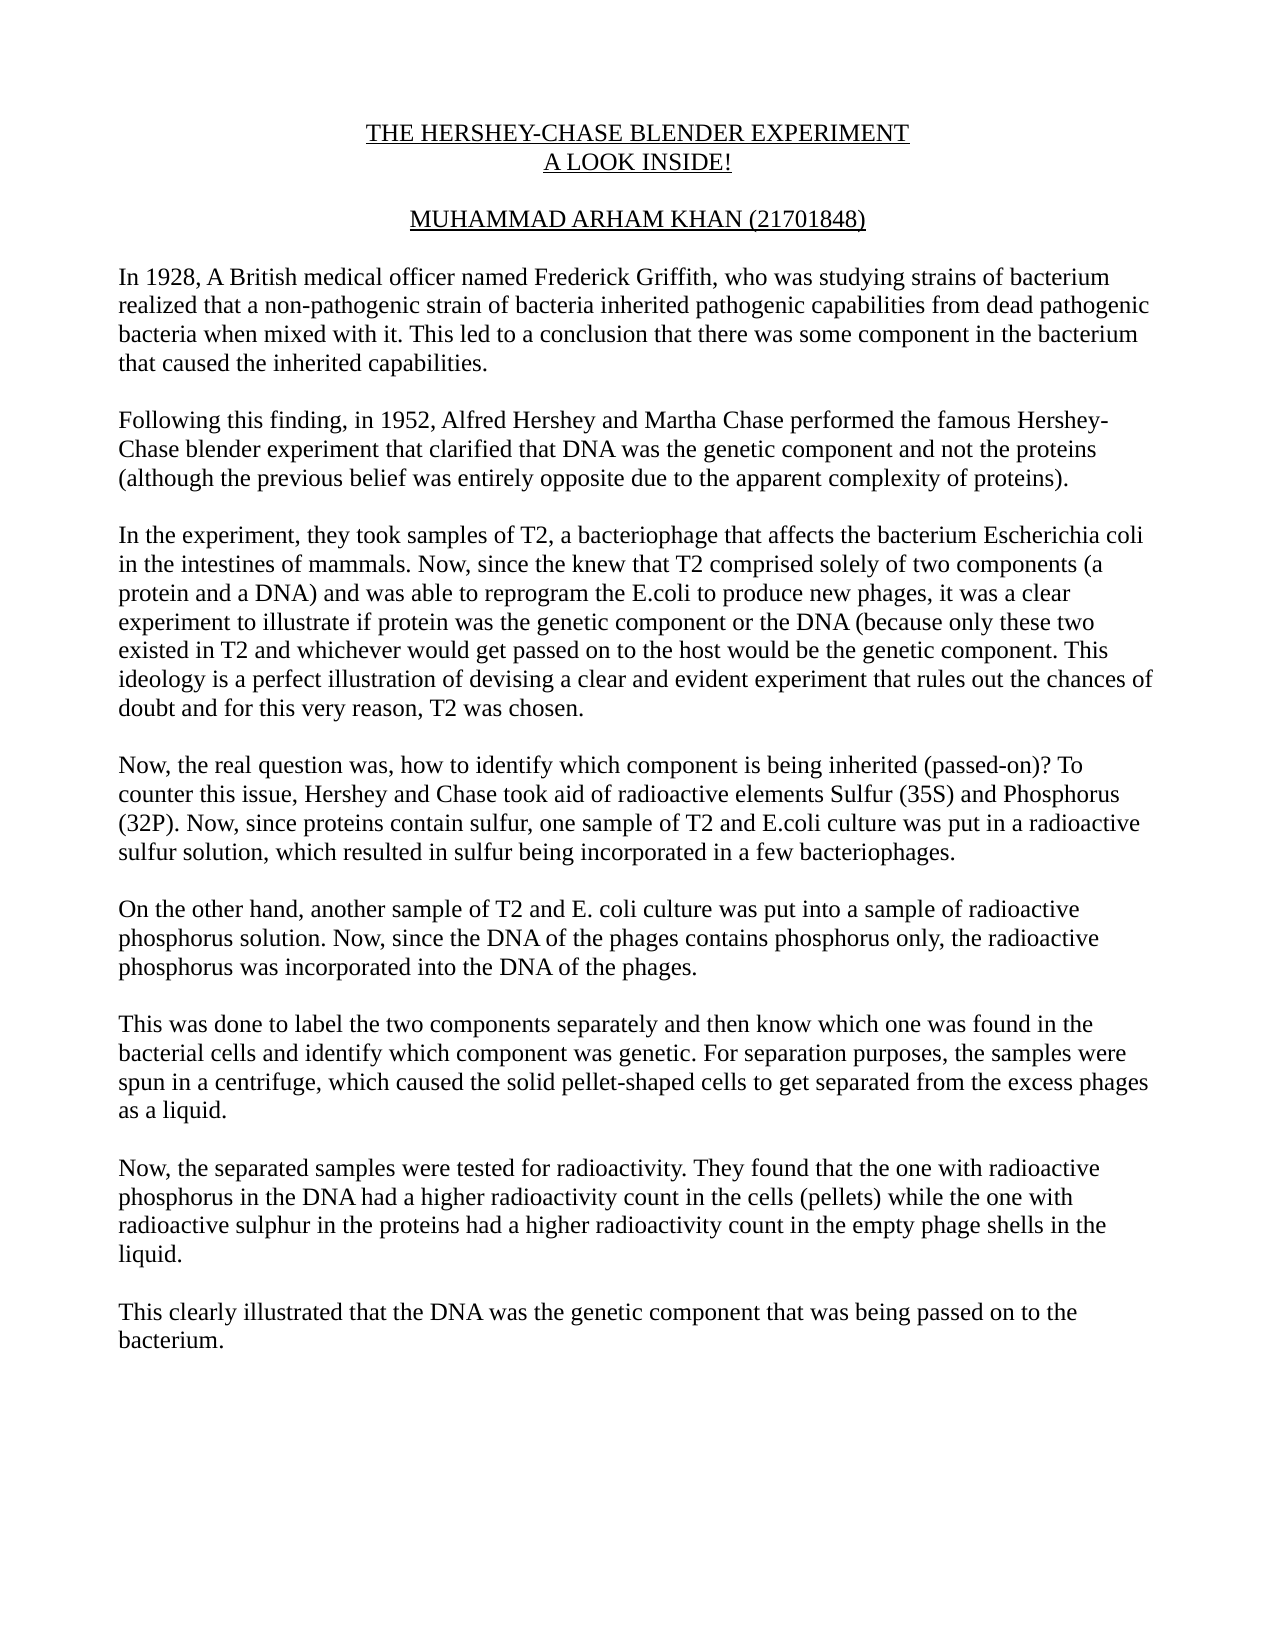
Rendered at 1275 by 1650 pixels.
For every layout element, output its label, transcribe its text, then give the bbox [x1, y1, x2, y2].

text A LOOK INSIDE! [118, 147, 1157, 176]
text This was done to label the two components separately and then know which one was found in the bacterial cells and identify which component was genetic. For separation purposes, the samples were spun in a centrifuge, which caused the solid pellet-shaped cells to get separated from the excess phages as a liquid. [118, 1009, 1157, 1124]
text In the experiment, they took samples of T2, a bacteriophage that affects the bacterium Escherichia coli in the intestines of mammals. Now, since the knew that T2 comprised solely of two components (a protein and a DNA) and was able to reprogram the E.coli to produce new phages, it was a clear experiment to illustrate if protein was the genetic component or the DNA (because only these two existed in T2 and whichever would get passed on to the host would be the genetic component. This ideology is a perfect illustration of devising a clear and evident experiment that rules out the chances of doubt and for this very reason, T2 was chosen. [118, 521, 1157, 722]
text MUHAMMAD ARHAM KHAN (21701848) [118, 204, 1157, 233]
text On the other hand, another sample of T2 and E. coli culture was put into a sample of radioactive phosphorus solution. Now, since the DNA of the phages contains phosphorus only, the radioactive phosphorus was incorporated into the DNA of the phages. [118, 894, 1157, 981]
text Now, the real question was, how to identify which component is being inherited (passed-on)? To counter this issue, Hershey and Chase took aid of radioactive elements Sulfur (35S) and Phosphorus (32P). Now, since proteins contain sulfur, one sample of T2 and E.coli culture was put in a radioactive sulfur solution, which resulted in sulfur being incorporated in a few bacteriophages. [118, 751, 1157, 866]
text THE HERSHEY-CHASE BLENDER EXPERIMENT [118, 118, 1157, 147]
text Now, the separated samples were tested for radioactivity. They found that the one with radioactive phosphorus in the DNA had a higher radioactivity count in the cells (pellets) while the one with radioactive sulphur in the proteins had a higher radioactivity count in the empty phage shells in the liquid. [118, 1153, 1157, 1268]
text This clearly illustrated that the DNA was the genetic component that was being passed on to the bacterium. [118, 1297, 1157, 1354]
text In 1928, A British medical officer named Frederick Griffith, who was studying strains of bacterium realized that a non-pathogenic strain of bacteria inherited pathogenic capabilities from dead pathogenic bacteria when mixed with it. This led to a conclusion that there was some component in the bacterium that caused the inherited capabilities. [118, 262, 1157, 377]
text Following this finding, in 1952, Alfred Hershey and Martha Chase performed the famous Hershey-Chase blender experiment that clarified that DNA was the genetic component and not the proteins (although the previous belief was entirely opposite due to the apparent complexity of proteins). [118, 406, 1157, 492]
